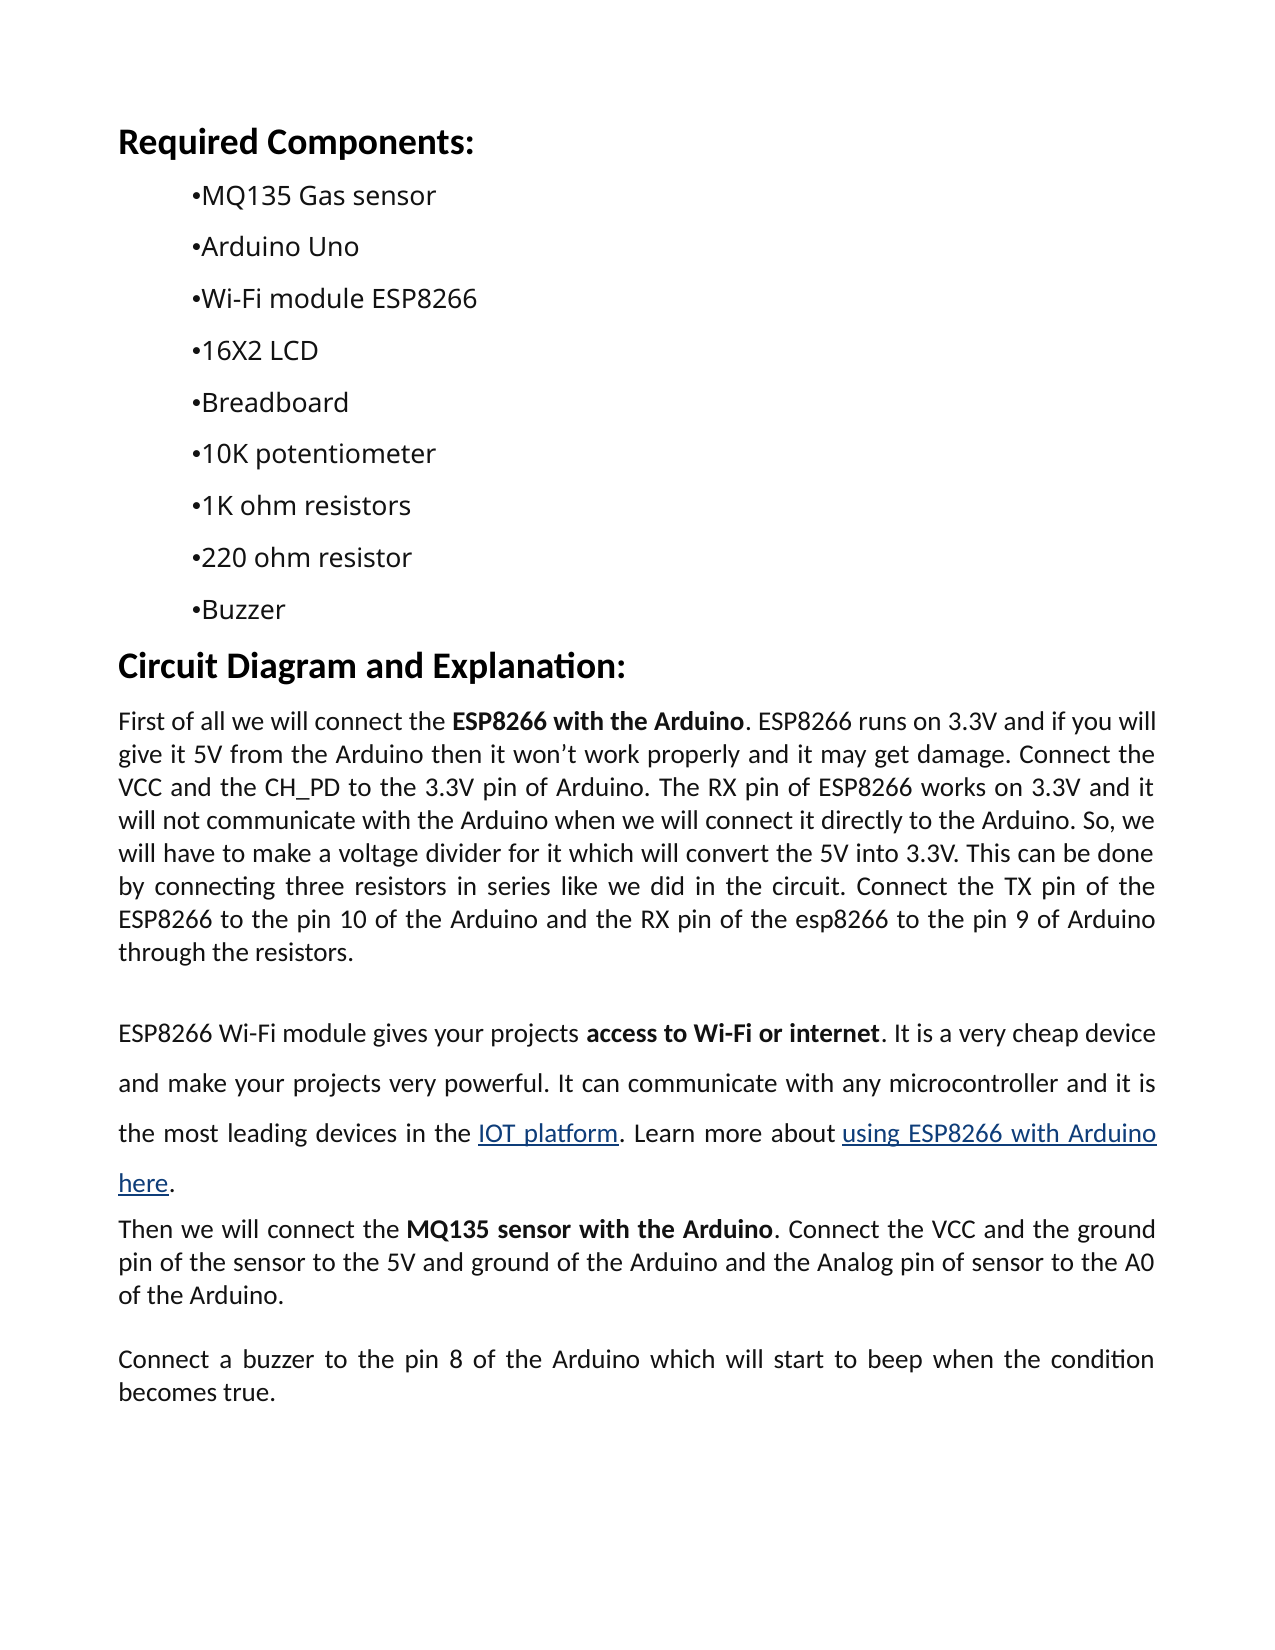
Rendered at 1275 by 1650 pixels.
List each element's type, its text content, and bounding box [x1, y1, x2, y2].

text ESP8266 Wi-Fi module gives your projects access to Wi-Fi or internet. It is a very cheap device and make your projects very powerful. It can communicate with any microcontroller and it is the most leading devices in the IOT platform. Learn more about using ESP8266 with Arduino here. [118, 999, 1157, 1199]
list Breadboard [118, 383, 1157, 420]
subtitle Circuit Diagram and Explanation: [118, 642, 1157, 688]
subtitle Required Components: [118, 118, 1157, 164]
list 1K ohm resistors [118, 487, 1157, 523]
list 16X2 LCD [118, 332, 1157, 368]
text First of all we will connect the ESP8266 with the Arduino. ESP8266 runs on 3.3V and if you will give it 5V from the Arduino then it won’t work properly and it may get damage. Connect the VCC and the CH_PD to the 3.3V pin of Arduino. The RX pin of ESP8266 works on 3.3V and it will not communicate with the Arduino when we will connect it directly to the Arduino. So, we will have to make a voltage divider for it which will convert the 5V into 3.3V. This can be done by connecting three resistors in series like we did in the circuit. Connect the TX pin of the ESP8266 to the pin 10 of the Arduino and the RX pin of the esp8266 to the pin 9 of Arduino through the resistors. [118, 704, 1157, 968]
list Buzzer [118, 591, 1157, 627]
list 220 ohm resistor [118, 539, 1157, 575]
list Arduino Uno [118, 228, 1157, 264]
list MQ135 Gas sensor [118, 176, 1157, 213]
text Then we will connect the MQ135 sensor with the Arduino. Connect the VCC and the ground pin of the sensor to the 5V and ground of the Arduino and the Analog pin of sensor to the A0 of the Arduino. [118, 1212, 1157, 1311]
text Connect a buzzer to the pin 8 of the Arduino which will start to beep when the condition becomes true. [118, 1342, 1157, 1408]
list Wi-Fi module ESP8266 [118, 280, 1157, 316]
list 10K potentiometer [118, 435, 1157, 471]
